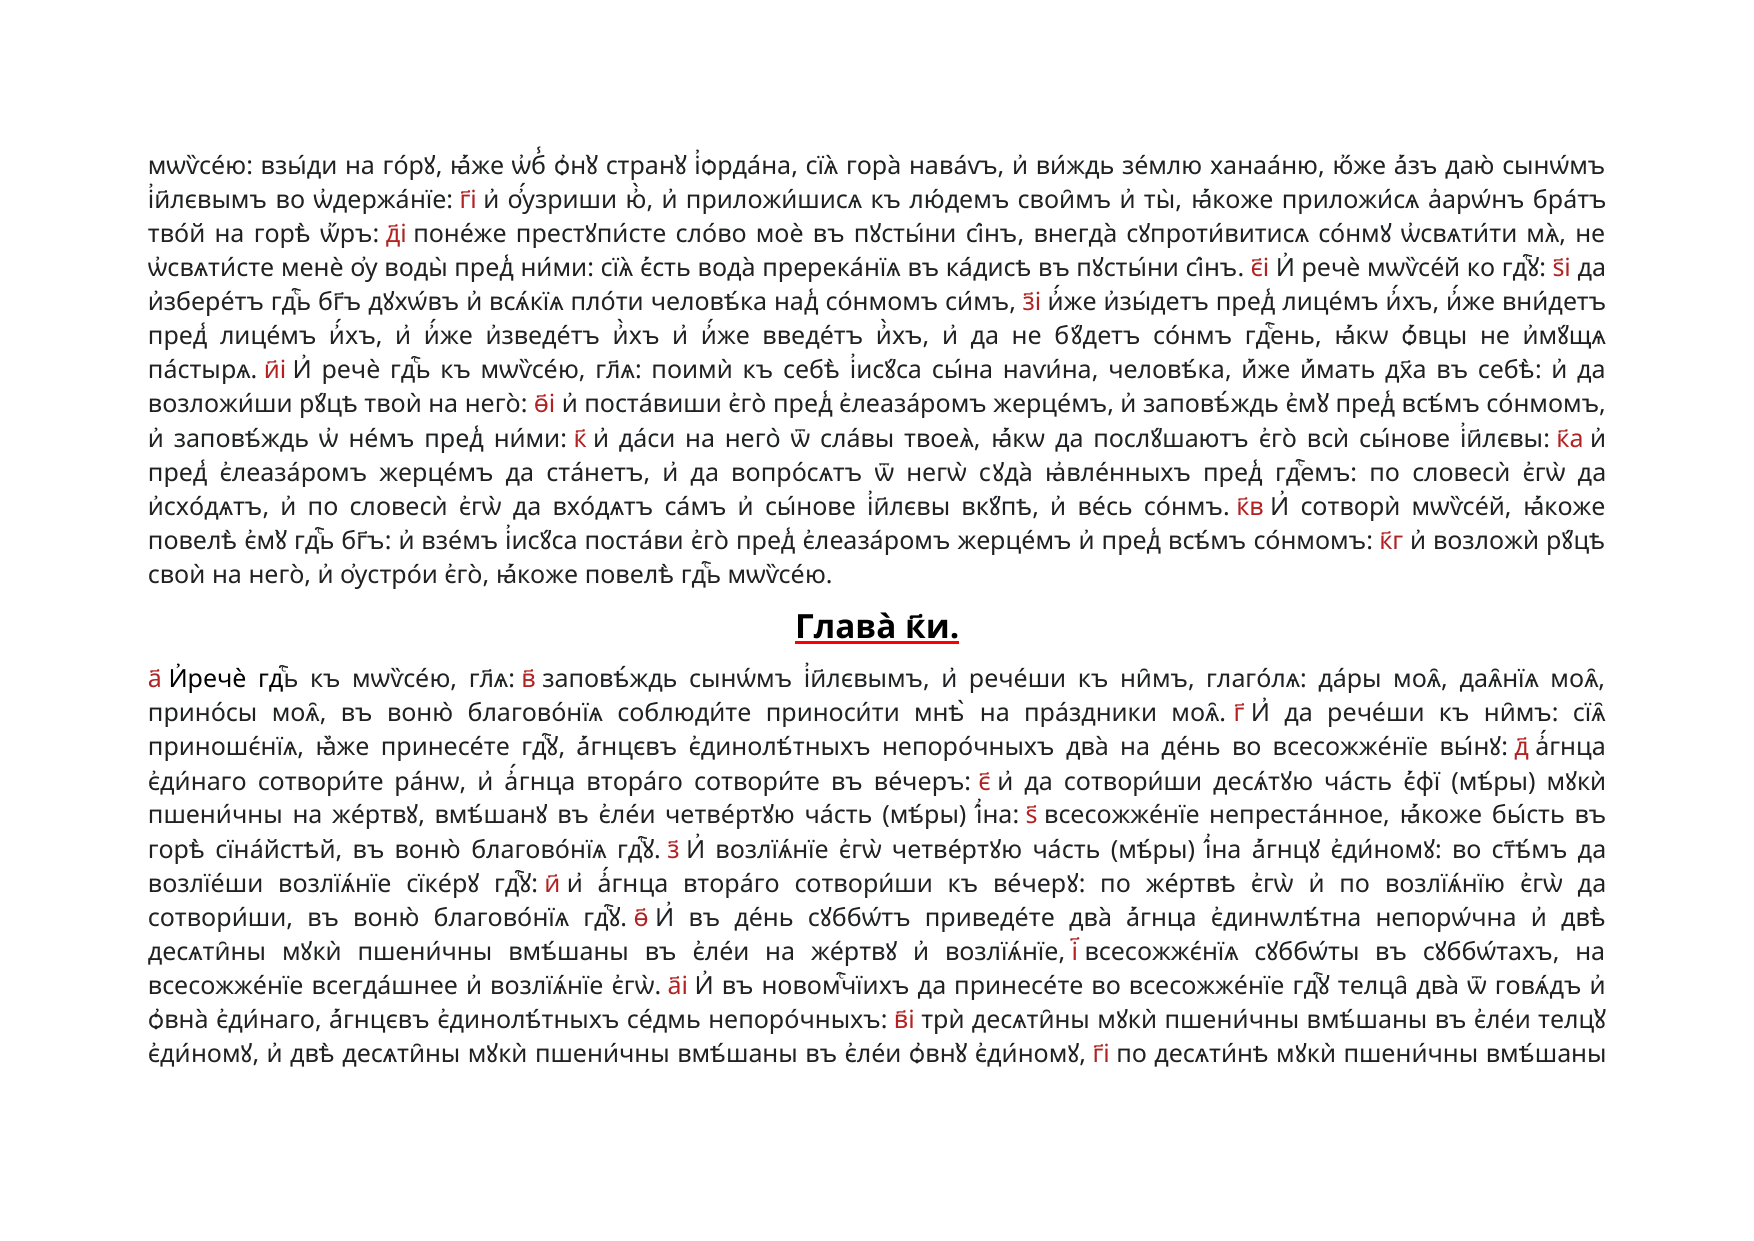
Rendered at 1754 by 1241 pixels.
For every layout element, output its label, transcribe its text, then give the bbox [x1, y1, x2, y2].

text Глава̀ к҃и. [148, 603, 1606, 648]
text а҃ И҆речѐ гдⷭ҇ь къ мѡѷсе́ю, гл҃ѧ: в҃ заповѣ́ждь сынѡ́мъ і҆и҃лєвымъ, и҆ рече́ши къ ни̑мъ, глаго́лѧ: да́ры моѧ̑, даѧ̑нїѧ моѧ̑, прино́сы моѧ̑, въ воню̀ благово́нїѧ соблюди́те приноси́ти мнѣ̀ на пра́здники моѧ̑. г҃ И҆ да рече́ши къ ни̑мъ: сїѧ̑ приношє́нїѧ, ꙗ҆̀же принесе́те гдⷭ҇ꙋ, а҆́гнцєвъ є҆динолѣ́тныхъ непоро́чныхъ два̀ на де́нь во всесожже́нїе вы́нꙋ: д҃ а҆́гнца є҆ди́наго сотвори́те ра́нѡ, и҆ а҆́гнца втора́го сотвори́те въ ве́черъ: є҃ и҆ да сотвори́ши десѧ́тꙋю ча́сть є҆́фї (мѣ́ры) мꙋкѝ пшени́чны на же́ртвꙋ, вмѣ́шанꙋ въ є҆ле́и четве́ртꙋю ча́сть (мѣ́ры) і҆́на: ѕ҃ всесожже́нїе непреста́нное, ꙗ҆́коже бы́сть въ горѣ̀ сїна́йстѣй, въ воню̀ благово́нїѧ гдⷭ҇ꙋ. з҃ И҆ возлїѧ́нїе є҆гѡ̀ четве́ртꙋю ча́сть (мѣ́ры) і҆́на а҆́гнцꙋ є҆ди́номꙋ: во ст҃ѣ́мъ да возлїе́ши возлїѧ́нїе сїке́рꙋ гдⷭ҇ꙋ: и҃ и҆ а҆́гнца втора́го сотвори́ши къ ве́черꙋ: по же́ртвѣ є҆гѡ̀ и҆ по возлїѧ́нїю є҆гѡ̀ да сотвори́ши, въ воню̀ благово́нїѧ гдⷭ҇ꙋ. ѳ҃ И҆ въ де́нь сꙋббѡ́тъ приведе́те два̀ а҆́гнца є҆динѡлѣ́тна непорѡ́чна и҆ двѣ̀ десѧти̑ны мꙋкѝ пшени́чны вмѣ́шаны въ є҆ле́и на же́ртвꙋ и҆ возлїѧ́нїе, і҃ всесожжє́нїѧ сꙋббѡ́ты въ сꙋббѡ́тахъ, на всесожже́нїе всегда́шнее и҆ возлїѧ́нїе є҆гѡ̀. а҃і И҆ въ новомⷭ҇чїихъ да принесе́те во всесожже́нїе гдⷭ҇ꙋ телца̑ два̀ ѿ говѧ́дъ и҆ ѻ҆вна̀ є҆ди́наго, а҆́гнцєвъ є҆динолѣ́тныхъ се́дмь непоро́чныхъ: в҃і трѝ десѧти̑ны мꙋкѝ пшени́чны вмѣ́шаны въ є҆ле́и телцꙋ̀ є҆ди́номꙋ, и҆ двѣ̀ десѧти̑ны мꙋкѝ пшени́чны вмѣ́шаны въ є҆ле́и ѻ҆внꙋ̀ є҆ди́номꙋ, г҃і по десѧти́нѣ мꙋкѝ пшени́чны вмѣ́шаны [148, 661, 1606, 1070]
text мѡѷсе́ю: взы́ди на го́рꙋ, ꙗ҆́же ѡ҆б̾ ѻ҆нꙋ̀ странꙋ̀ і҆ѻрда́на, сїѧ̀ гора̀ нава́ѵъ, и҆ ви́ждь зе́млю ханаа́ню, ю҆́же а҆́зъ даю̀ сынѡ́мъ і҆и҃лєвымъ во ѡ҆держа́нїе: г҃і и҆ ѹ҆́зриши ю҆̀, и҆ приложи́шисѧ къ лю́демъ свои̑мъ и҆ ты̀, ꙗ҆́коже приложи́сѧ а҆арѡ́нъ бра́тъ тво́й на горѣ̀ ѡ҆́ръ: д҃і поне́же престꙋпи́сте сло́во моѐ въ пꙋсты́ни сі́нъ, внегда̀ сꙋпроти́витисѧ со́нмꙋ ѡ҆свѧти́ти мѧ̀, не ѡ҆свѧти́сте менѐ ѹ҆ воды̀ пред̾ ни́ми: сїѧ̀ є҆́сть вода̀ пререка́нїѧ въ ка́дисѣ въ пꙋсты́ни сі́нъ. є҃і И҆ речѐ мѡѷсе́й ко гдⷭ҇ꙋ: ѕ҃і да и҆збере́тъ гдⷭ҇ь бг҃ъ дꙋхѡ́въ и҆ всѧ́кїѧ пло́ти человѣ́ка над̾ со́нмомъ си́мъ, з҃і и҆́же и҆зы́детъ пред̾ лице́мъ и҆́хъ, и҆́же вни́детъ пред̾ лице́мъ и҆́хъ, и҆ и҆́же и҆зведе́тъ и҆̀хъ и҆ и҆́же введе́тъ и҆̀хъ, и҆ да не бꙋ́детъ со́нмъ гдⷭ҇ень, ꙗ҆́кѡ ѻ҆́вцы не и҆мꙋ́щѧ па́стырѧ. и҃і И҆ речѐ гдⷭ҇ь къ мѡѷсе́ю, гл҃ѧ: поимѝ къ себѣ̀ і҆исꙋ́са сы́на наѵи́на, человѣ́ка, и҆́же и҆́мать дх҃а въ себѣ̀: и҆ да возложи́ши рꙋ́цѣ твоѝ на него̀: ѳ҃і и҆ поста́виши є҆го̀ пред̾ є҆леаза́ромъ жерце́мъ, и҆ заповѣ́ждь є҆мꙋ̀ пред̾ всѣ́мъ со́нмомъ, и҆ заповѣ́ждь ѡ҆ не́мъ пред̾ ни́ми: к҃ и҆ да́си на него̀ ѿ сла́вы твоеѧ̀, ꙗ҆́кѡ да послꙋ́шаютъ є҆го̀ всѝ сы́нове і҆и҃лєвы: к҃а и҆ пред̾ є҆леаза́ромъ жерце́мъ да ста́нетъ, и҆ да вопро́сѧтъ ѿ негѡ̀ сꙋда̀ ꙗ҆вле́нныхъ пред̾ гдⷭ҇емъ: по словесѝ є҆гѡ̀ да и҆схо́дѧтъ, и҆ по словесѝ є҆гѡ̀ да вхо́дѧтъ са́мъ и҆ сы́нове і҆и҃лєвы вкꙋ́пѣ, и҆ ве́сь со́нмъ. к҃в И҆ сотворѝ мѡѷсе́й, ꙗ҆́коже повелѣ̀ є҆мꙋ̀ гдⷭ҇ь бг҃ъ: и҆ взе́мъ і҆исꙋ́са поста́ви є҆го̀ пред̾ є҆леаза́ромъ жерце́мъ и҆ пред̾ всѣ́мъ со́нмомъ: к҃г и҆ возложѝ рꙋ́цѣ своѝ на него̀, и҆ ѹ҆стро́и є҆го̀, ꙗ҆́коже повелѣ̀ гдⷭ҇ь мѡѷсе́ю. [148, 148, 1606, 591]
